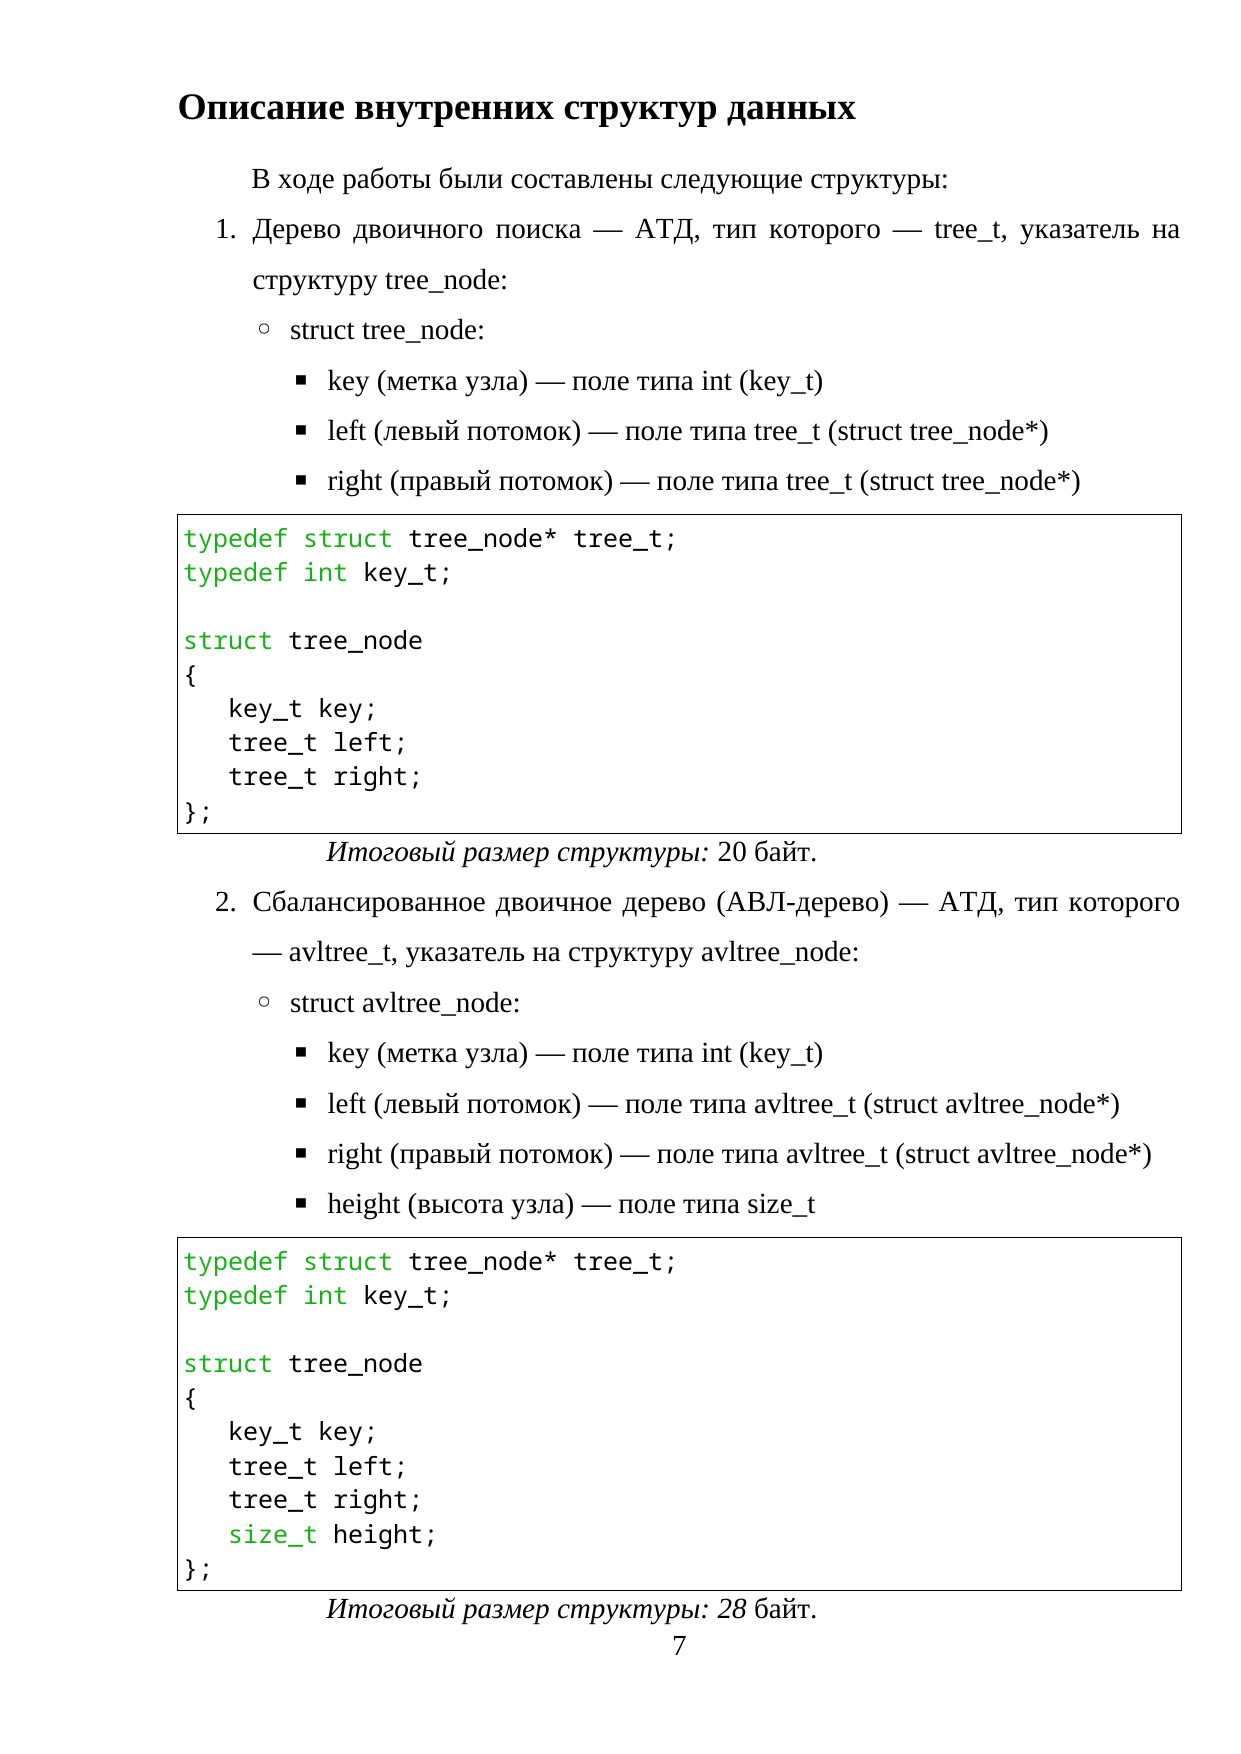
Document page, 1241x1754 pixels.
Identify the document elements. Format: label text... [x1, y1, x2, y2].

list left (левый потомок) — поле типа avltree_t (struct avltree_node*) [290, 1086, 1181, 1119]
list right (правый потомок) — поле типа avltree_t (struct avltree_node*) [290, 1136, 1181, 1170]
list Итоговый размер структуры: 20 байт. [288, 834, 1181, 867]
list height (высота узла) — поле типа size_t [290, 1187, 1181, 1220]
list key (метка узла) — поле типа int (key_t) [290, 363, 1181, 396]
table_header typedef struct tree_node* tree_t; typedef int key_t; struct tree_node { key_t key; tree_t left; tree_t right; }; [178, 515, 1181, 833]
list Итоговый размер структуры: 28 байт. [288, 1591, 1181, 1625]
list Дерево двоичного поиска — АТД, тип которого — tree_t, указатель на структуру tree_node: [215, 212, 1181, 295]
list Сбалансированное двоичное дерево (АВЛ-дерево) — АТД, тип которого — avltree_t, указатель на структуру avltree_node: [215, 884, 1181, 968]
table_header typedef struct tree_node* tree_t; typedef int key_t; struct tree_node { key_t key; tree_t left; tree_t right; size_t height; }; [178, 1238, 1181, 1590]
list right (правый потомок) — поле типа tree_t (struct tree_node*) [290, 463, 1181, 497]
text В ходе работы были составлены следующие структуры: [177, 161, 1181, 195]
list key (метка узла) — поле типа int (key_t) [290, 1035, 1181, 1069]
list struct tree_node: [252, 312, 1181, 346]
list struct avltree_node: [252, 985, 1181, 1018]
list left (левый потомок) — поле типа tree_t (struct tree_node*) [290, 413, 1181, 447]
subtitle Описание внутренних структур данных [177, 84, 1181, 127]
